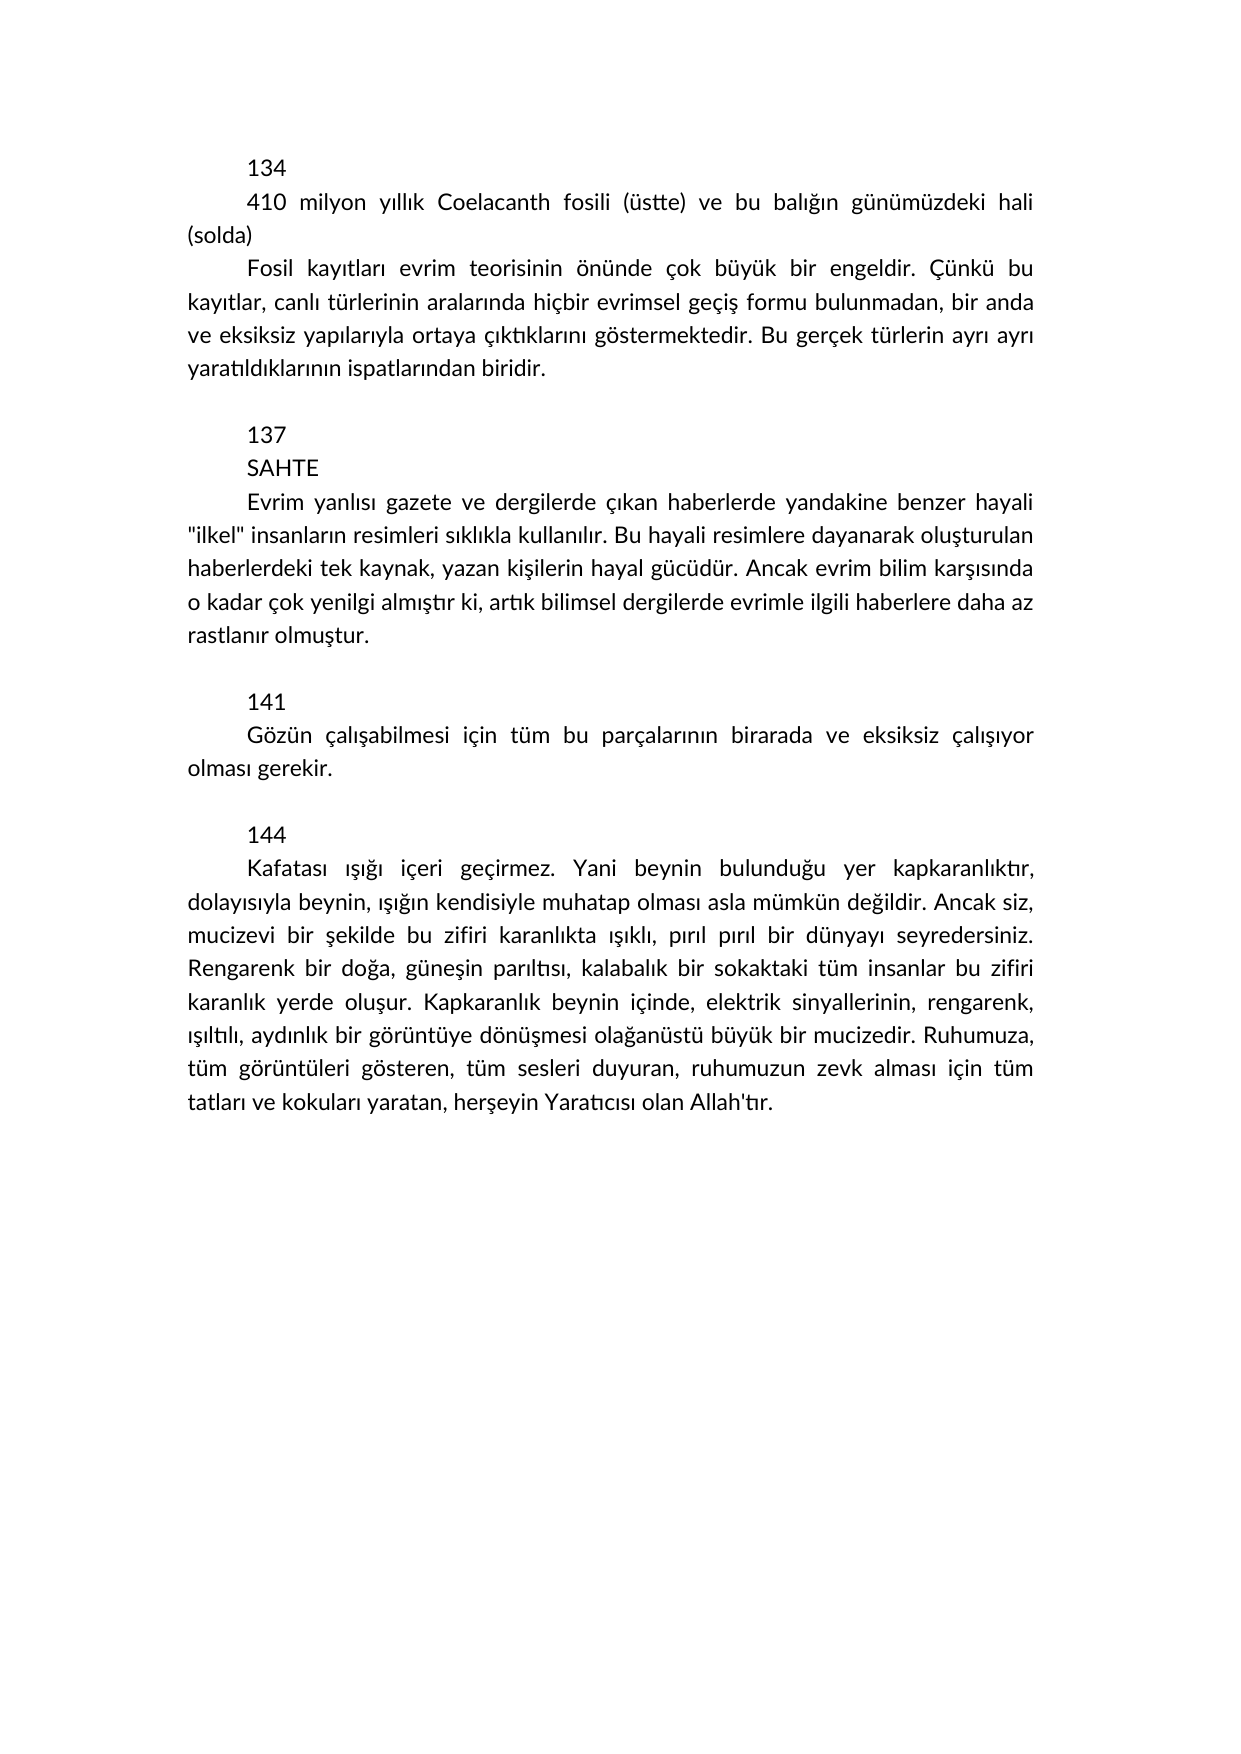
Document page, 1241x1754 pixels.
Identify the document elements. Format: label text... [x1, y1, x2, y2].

text Fosil kayıtları evrim teorisinin önünde çok büyük bir engeldir. Çünkü bu kayıtlar, canlı türlerinin aralarında hiçbir evrimsel geçiş formu bulunmadan, bir anda ve eksiksiz yapılarıyla ortaya çıktıklarını göstermektedir. Bu gerçek türlerin ayrı ayrı yaratıldıklarının ispatlarından biridir. [187, 250, 1035, 383]
text Evrim yanlısı gazete ve dergilerde çıkan haberlerde yandakine benzer hayali "ilkel" insanların resimleri sıklıkla kullanılır. Bu hayali resimlere dayanarak oluşturulan haberlerdeki tek kaynak, yazan kişilerin hayal gücüdür. Ancak evrim bilim karşısında o kadar çok yenilgi almıştır ki, artık bilimsel dergilerde evrimle ilgili haberlere daha az rastlanır olmuştur. [187, 483, 1035, 650]
text Kafatası ışığı içeri geçirmez. Yani beynin bulunduğu yer kapkaranlıktır, dolayısıyla beynin, ışığın kendisiyle muhatap olması asla mümkün değildir. Ancak siz, mucizevi bir şekilde bu zifiri karanlıkta ışıklı, pırıl pırıl bir dünyayı seyredersiniz. Rengarenk bir doğa, güneşin parıltısı, kalabalık bir sokaktaki tüm insanlar bu zifiri karanlık yerde oluşur. Kapkaranlık beynin içinde, elektrik sinyallerinin, rengarenk, ışıltılı, aydınlık bir görüntüye dönüşmesi olağanüstü büyük bir mucizedir. Ruhumuza, tüm görüntüleri gösteren, tüm sesleri duyuran, ruhumuzun zevk alması için tüm tatları ve kokuları yaratan, herşeyin Yaratıcısı olan Allah'tır. [187, 850, 1035, 1117]
text 141 [187, 683, 1035, 717]
text Gözün çalışabilmesi için tüm bu parçalarının birarada ve eksiksiz çalışıyor olması gerekir. [187, 717, 1035, 783]
text 144 [187, 817, 1035, 850]
text 134 [187, 150, 1035, 183]
text 410 milyon yıllık Coelacanth fosili (üstte) ve bu balığın günümüzdeki hali (solda) [187, 183, 1035, 250]
text 137 [187, 417, 1035, 450]
text SAHTE [187, 450, 1035, 483]
